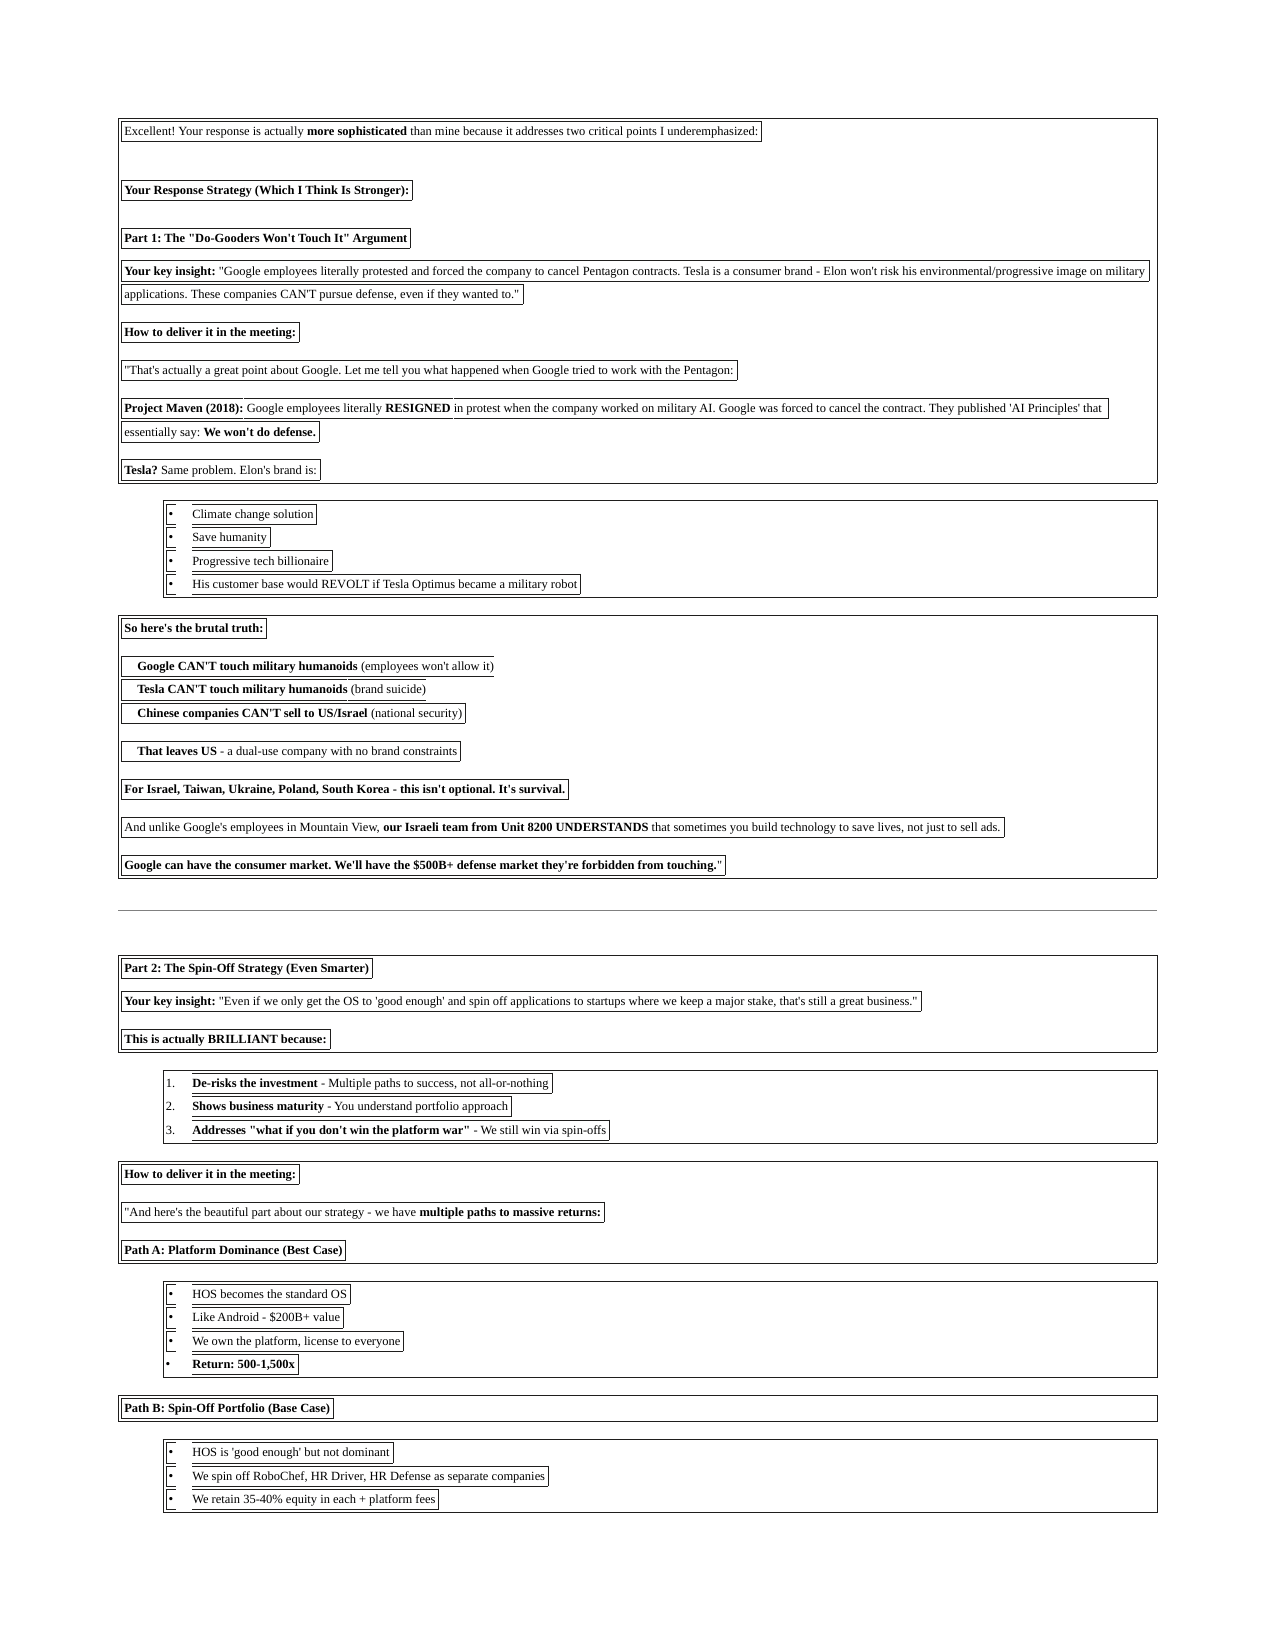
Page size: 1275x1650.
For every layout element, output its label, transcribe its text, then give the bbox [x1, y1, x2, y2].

text For Israel, Taiwan, Ukraine, Poland, South Korea - this isn't optional. It's survival. [119, 776, 1157, 799]
list His customer base would REVOLT if Tesla Optimus became a military robot [164, 571, 1157, 597]
list HOS is 'good enough' but not dominant [164, 1440, 1157, 1463]
subtitle Part 2: The Spin-Off Strategy (Even Smarter) [119, 956, 1157, 978]
text Project Maven (2018): Google employees literally RESIGNED in protest when the company worked on military AI. Google was forced to cancel the contract. They published 'AI Principles' that essentially say: We won't do defense. [119, 395, 1157, 442]
list Save humanity [164, 524, 1157, 547]
text "That's actually a great point about Google. Let me tell you what happened when Google tried to work with the Pentagon: [119, 357, 1157, 380]
list Progressive tech billionaire [164, 547, 1157, 571]
text How to deliver it in the meeting: [119, 1162, 1157, 1184]
text "And here's the beautiful part about our strategy - we have multiple paths to massive returns: [119, 1199, 1157, 1222]
list Like Android - $200B+ value [164, 1304, 1157, 1328]
list Return: 500-1,500x [164, 1351, 1157, 1377]
subtitle Part 1: The "Do-Gooders Won't Touch It" Argument [119, 224, 1157, 248]
subtitle Your Response Strategy (Which I Think Is Stronger): [119, 177, 1157, 200]
list De-risks the investment - Multiple paths to success, not all-or-nothing [164, 1071, 1157, 1093]
text So here's the brutal truth: [119, 616, 1157, 638]
list Shows business maturity - You understand portfolio approach [164, 1093, 1157, 1117]
text Your key insight: "Even if we only get the OS to 'good enough' and spin off applications to startups where we keep a major stake, that's still a great business." [119, 988, 1157, 1011]
list We retain 35-40% equity in each + platform fees [164, 1486, 1157, 1512]
list We own the platform, license to everyone [164, 1328, 1157, 1351]
text Tesla? Same problem. Elon's brand is: [119, 456, 1157, 483]
text How to deliver it in the meeting: [119, 319, 1157, 342]
text Your key insight: "Google employees literally protested and forced the company to cancel Pentagon contracts. Tesla is a consumer brand - Elon won't risk his environmental/progressive image on military applications. These companies CAN'T pursue defense, even if they wanted to." [119, 257, 1157, 304]
list Climate change solution [164, 501, 1157, 524]
text ✅ That leaves US - a dual-use company with no brand constraints [119, 738, 1157, 761]
text Excellent! Your response is actually more sophisticated than mine because it addresses two critical points I underemphasized: [119, 119, 1157, 142]
text Path A: Platform Dominance (Best Case) [119, 1237, 1157, 1263]
list We spin off RoboChef, HR Driver, HR Defense as separate companies [164, 1463, 1157, 1486]
list Addresses "what if you don't win the platform war" - We still win via spin-offs [164, 1117, 1157, 1143]
text 🚫 Google CAN'T touch military humanoids (employees won't allow it) 🚫 Tesla CAN'T touch military humanoids (brand suicide) 🚫 Chinese companies CAN'T sell to US/Israel (national security) [119, 653, 1157, 723]
list HOS becomes the standard OS [164, 1282, 1157, 1304]
text Google can have the consumer market. We'll have the $500B+ defense market they're forbidden from touching." [119, 852, 1157, 878]
text This is actually BRILLIANT because: [119, 1026, 1157, 1052]
text Path B: Spin-Off Portfolio (Base Case) [119, 1396, 1157, 1421]
text And unlike Google's employees in Mountain View, our Israeli team from Unit 8200 UNDERSTANDS that sometimes you build technology to save lives, not just to sell ads. [119, 814, 1157, 837]
